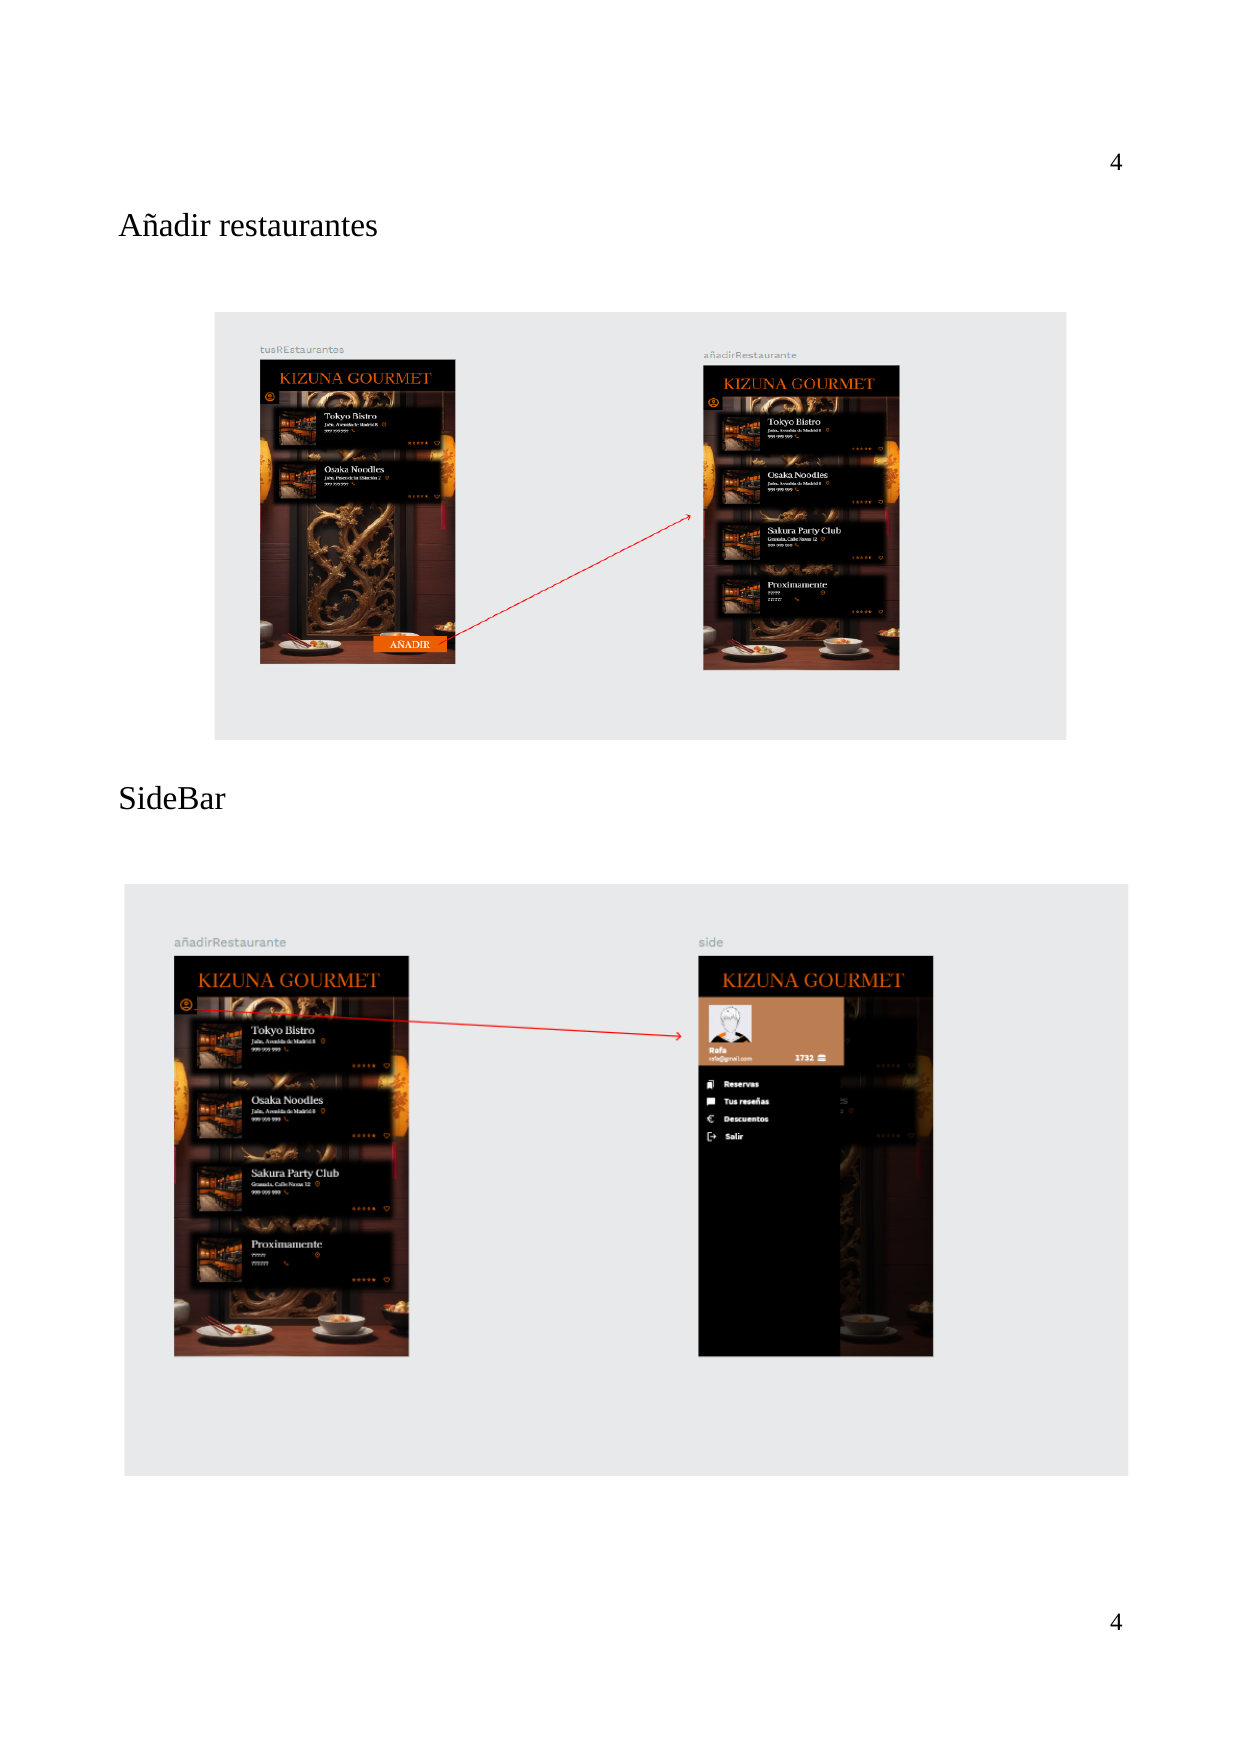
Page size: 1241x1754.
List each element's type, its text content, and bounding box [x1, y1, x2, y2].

picture [124, 884, 1129, 1476]
text SideBar [118, 311, 1122, 817]
picture [214, 312, 1067, 740]
text Añadir restaurantes [118, 205, 1122, 243]
